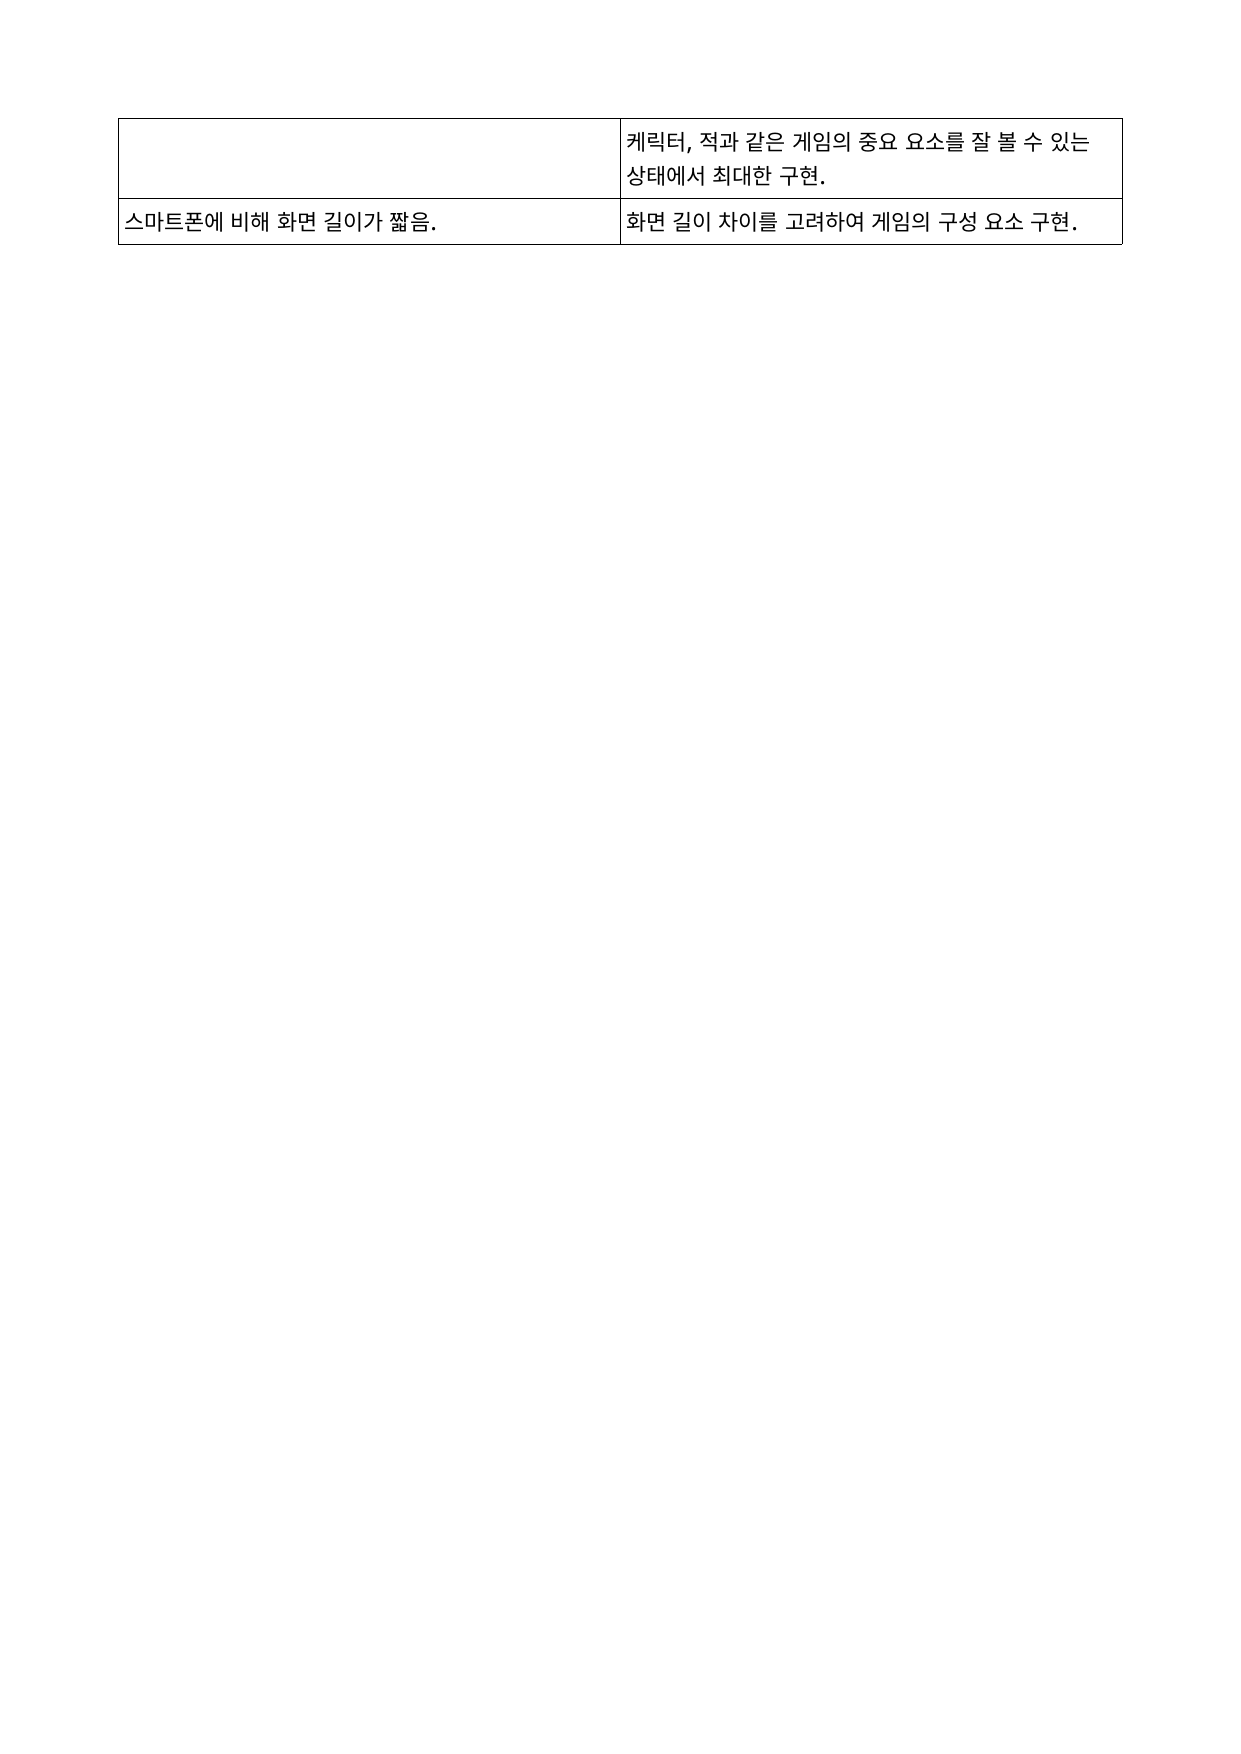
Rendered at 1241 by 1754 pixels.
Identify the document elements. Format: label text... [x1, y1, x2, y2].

table_cell [119, 119, 620, 198]
table_cell 화면 길이 차이를 고려하여 게임의 구성 요소 구현. [621, 199, 1122, 243]
table_cell 스마트폰에 비해 화면 길이가 짧음. [119, 199, 620, 243]
table_cell 케릭터, 적과 같은 게임의 중요 요소를 잘 볼 수 있는 상태에서 최대한 구현. [621, 119, 1122, 198]
